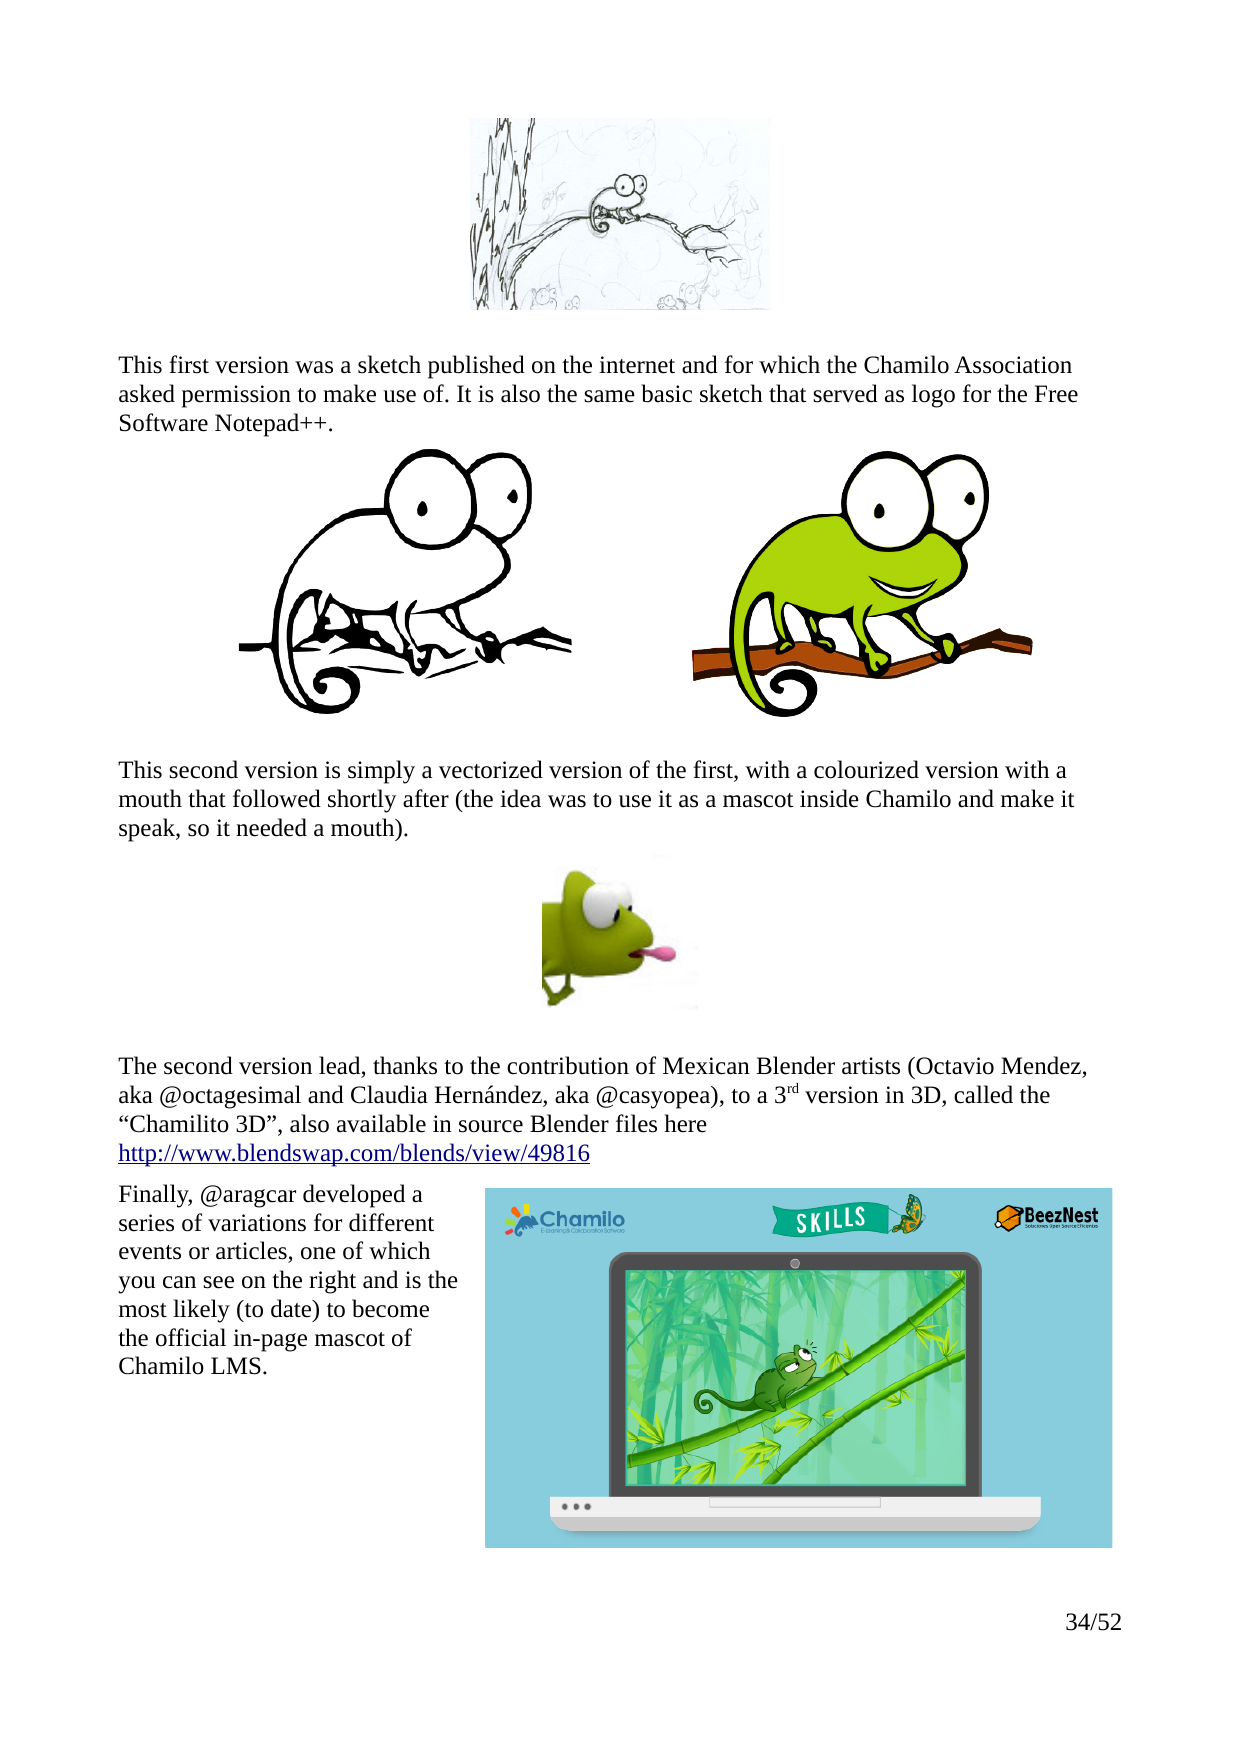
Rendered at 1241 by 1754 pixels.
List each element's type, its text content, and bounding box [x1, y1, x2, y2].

text Finally, @aragcar developed a series of variations for different events or articles, one of which you can see on the right and is the most likely (to date) to become the official in-page mascot of Chamilo LMS. [118, 1179, 1122, 1380]
picture [485, 1188, 1113, 1548]
text This second version is simply a vectorized version of the first, with a colourized version with a mouth that followed shortly after (the idea was to use it as a mascot inside Chamilo and make it speak, so it needed a mouth). [118, 755, 1122, 841]
picture [238, 449, 572, 714]
text This first version was a sketch published on the internet and for which the Chamilo Association asked permission to make use of. It is also the same basic sketch that served as logo for the Free Software Notepad++. [118, 351, 1122, 437]
picture [542, 853, 699, 1011]
text The second version lead, thanks to the contribution of Mexican Blender artists (Octavio Mendez, aka @octagesimal and Claudia Hernández, aka @casyopea), to a 3rd version in 3D, called the “Chamilito 3D”, also available in source Blender files here http://www.blendswap.com/blends/view/49816 [118, 1051, 1122, 1166]
picture [470, 118, 770, 310]
picture [691, 451, 1033, 717]
